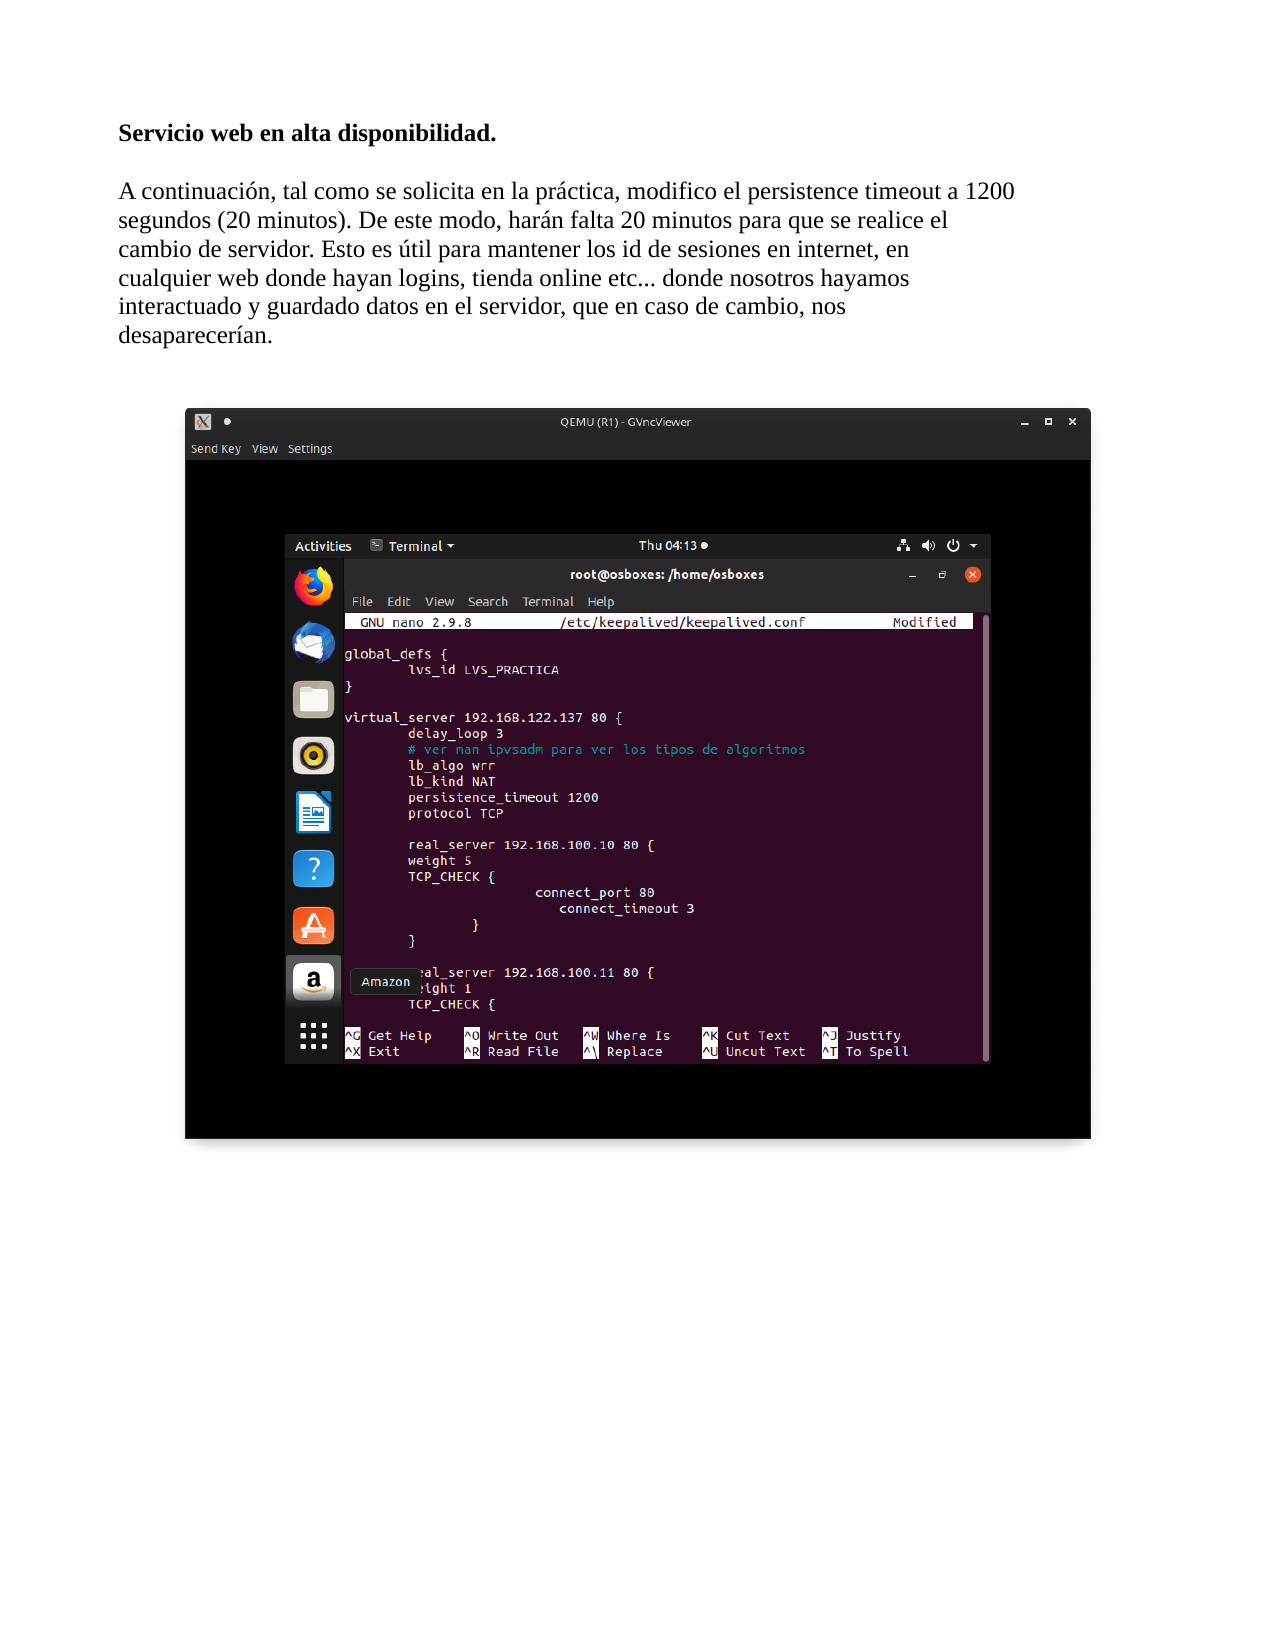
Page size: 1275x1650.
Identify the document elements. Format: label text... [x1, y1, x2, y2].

text desaparecerían. [118, 320, 1157, 349]
text cualquier web donde hayan logins, tienda online etc... donde nosotros hayamos [118, 263, 1157, 291]
picture [118, 377, 1157, 1214]
text segundos (20 minutos). De este modo, harán falta 20 minutos para que se realice el [118, 205, 1157, 234]
text interactuado y guardado datos en el servidor, que en caso de cambio, nos [118, 291, 1157, 320]
text A continuación, tal como se solicita en la práctica, modifico el persistence timeout a 1200 [118, 176, 1157, 205]
text cambio de servidor. Esto es útil para mantener los id de sesiones en internet, en [118, 234, 1157, 263]
